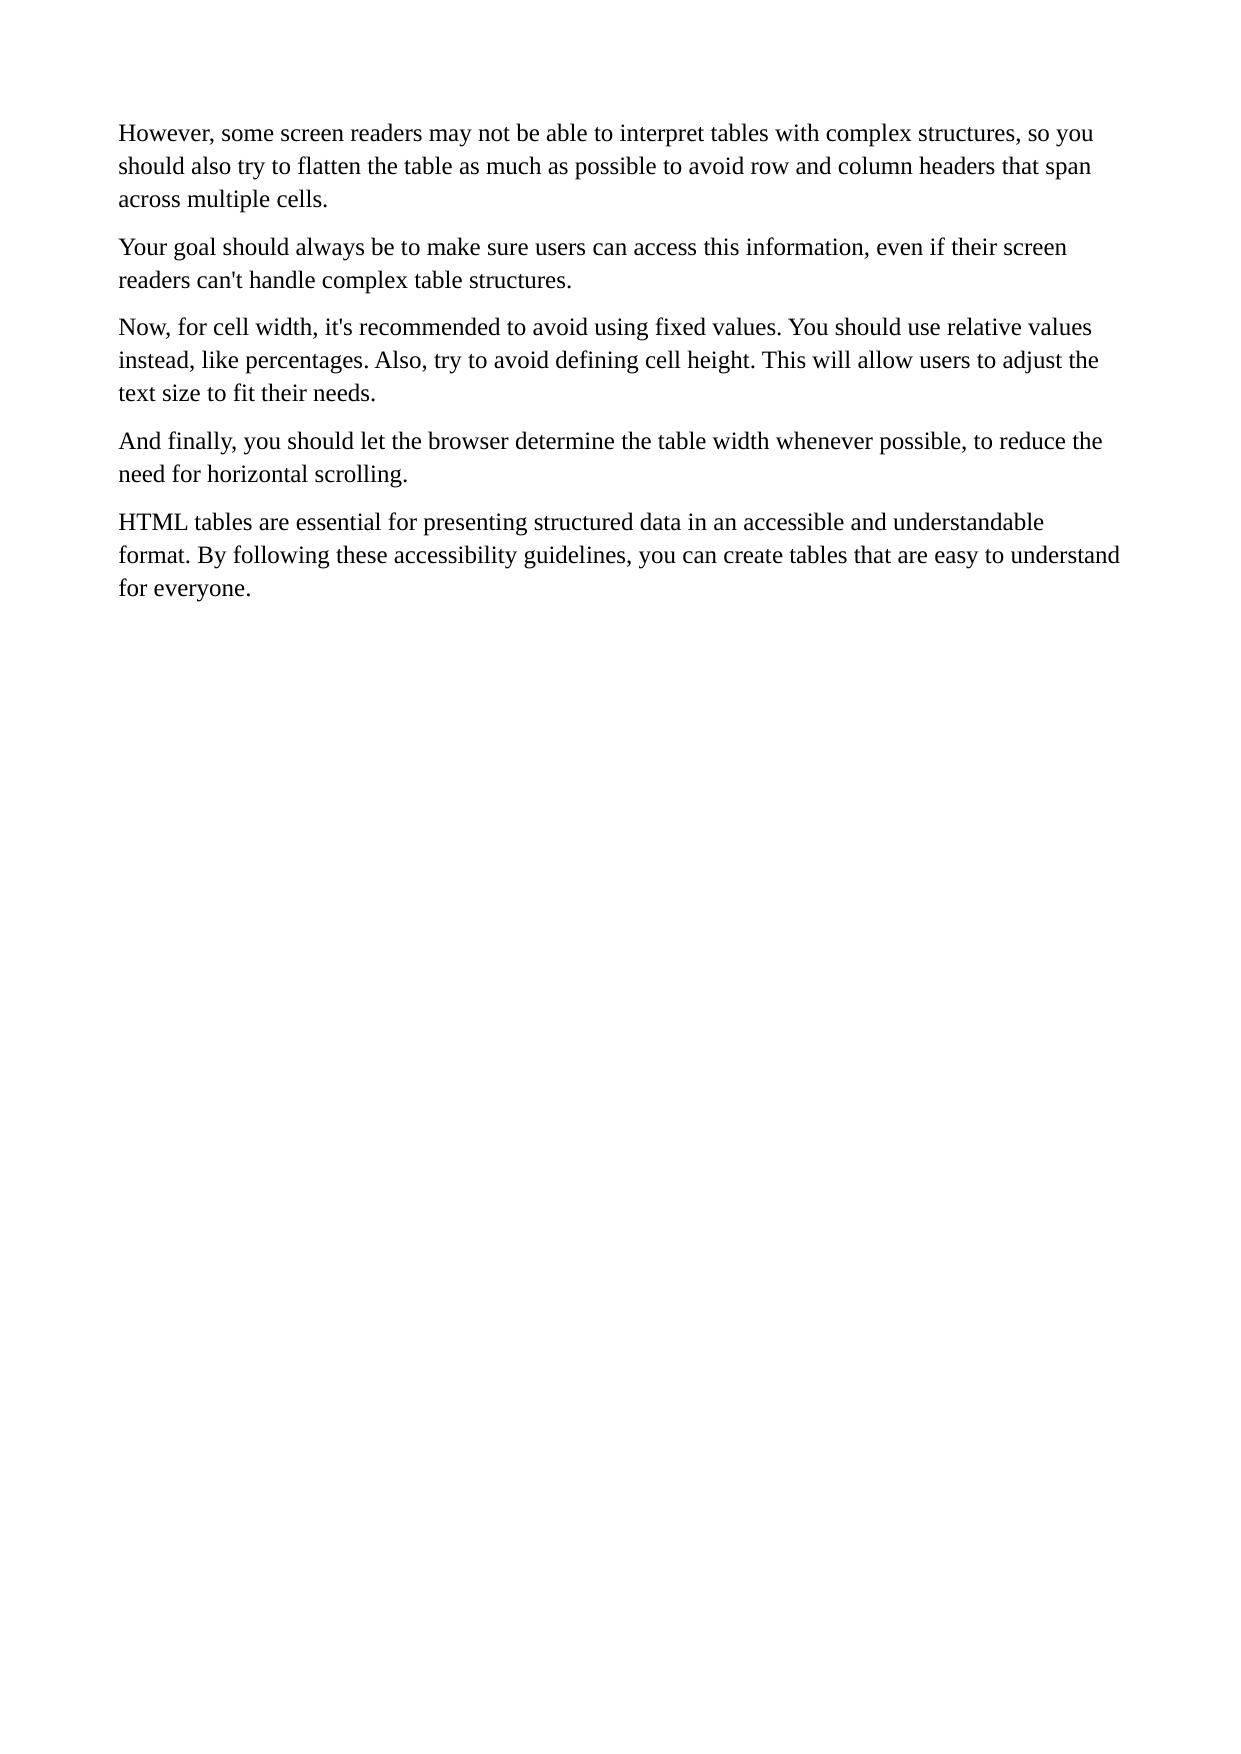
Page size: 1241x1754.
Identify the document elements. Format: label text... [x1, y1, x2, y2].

text Now, for cell width, it's recommended to avoid using fixed values. You should use relative values instead, like percentages. Also, try to avoid defining cell height. This will allow users to adjust the text size to fit their needs. [118, 312, 1122, 407]
text Your goal should always be to make sure users can access this information, even if their screen readers can't handle complex table structures. [118, 232, 1122, 293]
text And finally, you should let the browser determine the table width whenever possible, to reduce the need for horizontal scrolling. [118, 426, 1122, 488]
text However, some screen readers may not be able to interpret tables with complex structures, so you should also try to flatten the table as much as possible to avoid row and column headers that span across multiple cells. [118, 118, 1122, 213]
text HTML tables are essential for presenting structured data in an accessible and understandable format. By following these accessibility guidelines, you can create tables that are easy to understand for everyone. [118, 507, 1122, 601]
